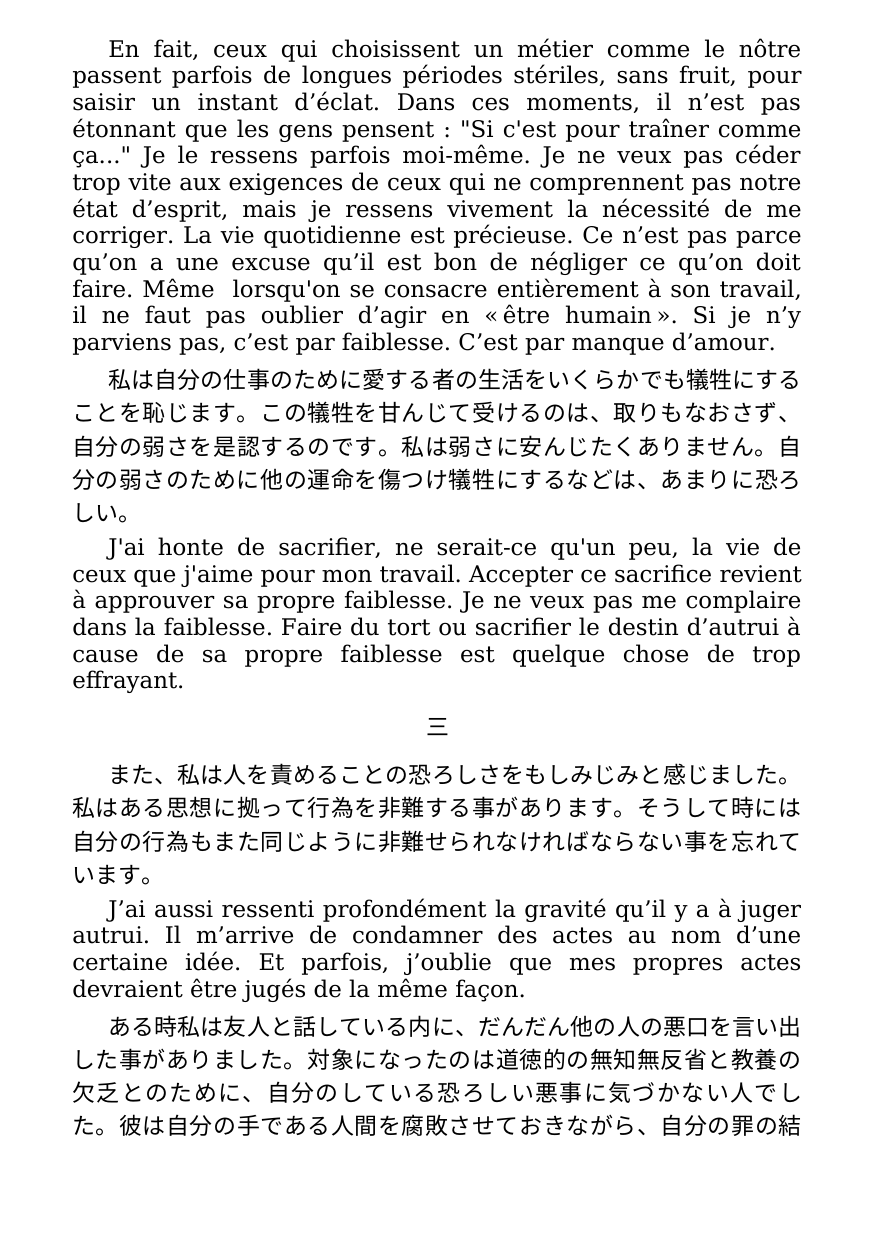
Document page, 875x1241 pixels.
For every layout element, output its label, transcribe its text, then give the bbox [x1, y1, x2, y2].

text J'ai honte de sacrifier, ne serait-ce qu'un peu, la vie de ceux que j'aime pour mon travail. Accepter ce sacrifice revient à approuver sa propre faiblesse. Je ne veux pas me complaire dans la faiblesse. Faire du tort ou sacrifier le destin d’autrui à cause de sa propre faiblesse est quelque chose de trop effrayant. [72, 534, 802, 694]
text また、私は人を責めることの恐ろしさをもしみじみと感じました。私はある思想に拠って行為を非難する事があります。そうして時には自分の行為もまた同じように非難せられなければならない事を忘れています。 [72, 757, 802, 890]
text J’ai aussi ressenti profondément la gravité qu’il y a à juger autrui. Il m’arrive de condamner des actes au nom d’une certaine idée. Et parfois, j’oublie que mes propres actes devraient être jugés de la même façon. [72, 896, 802, 1002]
text 私は自分の仕事のために愛する者の生活をいくらかでも犠牲にすることを恥じます。この犠牲を甘んじて受けるのは、取りもなおさず、自分の弱さを是認するのです。私は弱さに安んじたくありません。自分の弱さのために他の運命を傷つけ犠牲にするなどは、あまりに恐ろしい。 [72, 362, 802, 528]
subtitle 三 [36, 706, 838, 745]
text En fait, ceux qui choisissent un métier comme le nôtre passent parfois de longues périodes stériles, sans fruit, pour saisir un instant d’éclat. Dans ces moments, il n’est pas étonnant que les gens pensent : "Si c'est pour traîner comme ça..." Je le ressens parfois moi-même. Je ne veux pas céder trop vite aux exigences de ceux qui ne comprennent pas notre état d’esprit, mais je ressens vivement la nécessité de me corriger. La vie quotidienne est précieuse. Ce n’est pas parce qu’on a une excuse qu’il est bon de négliger ce qu’on doit faire. Même lorsqu'on se consacre entièrement à son travail, il ne faut pas oublier d’agir en « être humain ». Si je n’y parviens pas, c’est par faiblesse. C’est par manque d’amour. [72, 36, 802, 356]
text ある時私は友人と話している内に、だんだん他の人の悪口を言い出した事がありました。対象になったのは道徳的の無知無反省と教養の欠乏とのために、自分のしている恐ろしい悪事に気づかない人でした。彼は自分の手である人間を腐敗させておきながら、自分の罪の結 [72, 1008, 802, 1141]
